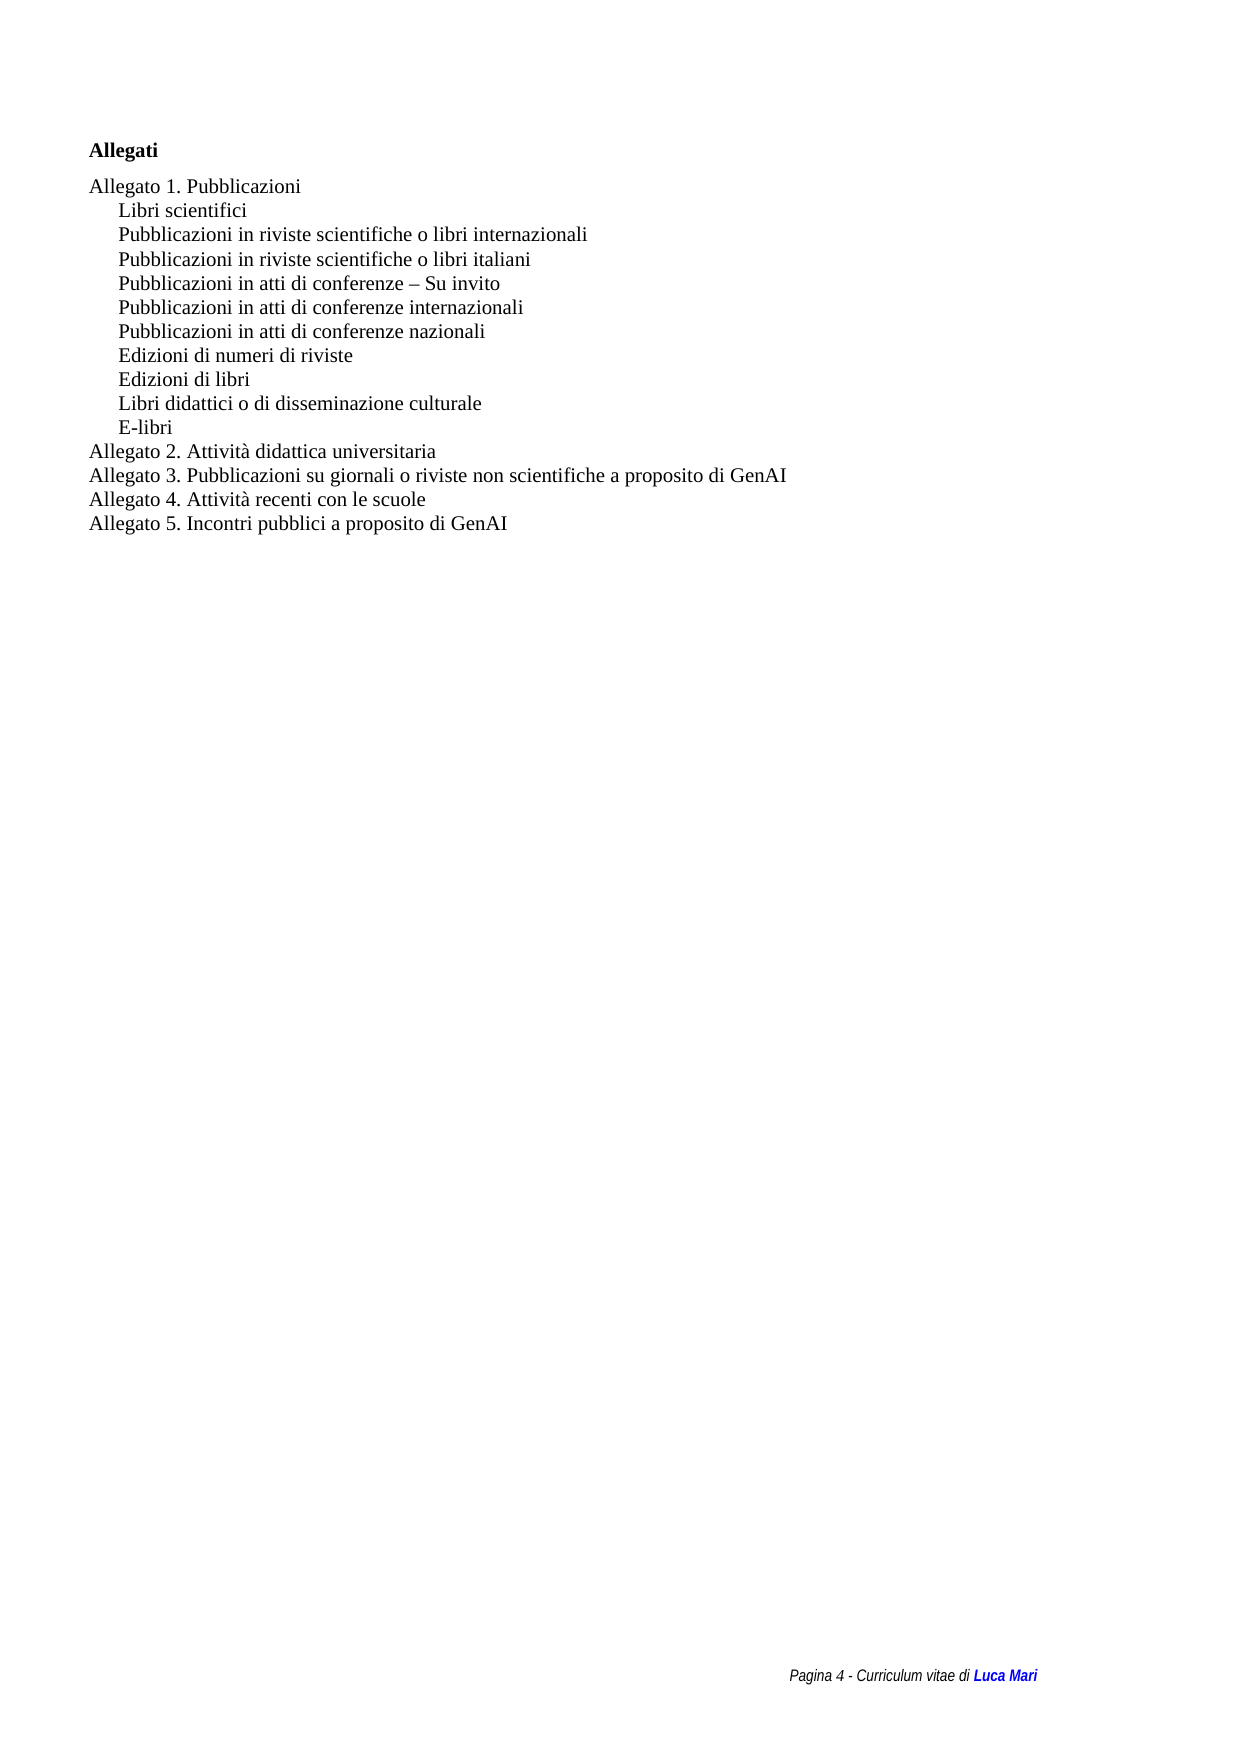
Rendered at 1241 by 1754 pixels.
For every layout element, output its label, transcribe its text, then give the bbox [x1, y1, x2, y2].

text Libri scientifici [118, 198, 1053, 222]
text Libri didattici o di disseminazione culturale [118, 391, 1053, 415]
text Pubblicazioni in atti di conferenze internazionali [118, 294, 1053, 319]
text Allegato 2. Attività didattica universitaria [89, 439, 1053, 463]
text Pubblicazioni in riviste scientifiche o libri italiani [118, 246, 1053, 271]
text Pubblicazioni in riviste scientifiche o libri internazionali [118, 222, 1053, 246]
text Edizioni di libri [118, 367, 1053, 391]
text Allegato 5. Incontri pubblici a proposito di GenAI [89, 511, 1053, 535]
text E-libri [118, 415, 1053, 439]
text Pubblicazioni in atti di conferenze nazionali [118, 319, 1053, 343]
subtitle Allegati [89, 138, 1053, 162]
text Allegato 4. Attività recenti con le scuole [89, 487, 1053, 511]
text Allegato 3. Pubblicazioni su giornali o riviste non scientifiche a proposito di GenAI [89, 463, 1053, 487]
text Pubblicazioni in atti di conferenze – Su invito [118, 271, 1053, 294]
text Allegato 1. Pubblicazioni [89, 174, 1053, 198]
text Edizioni di numeri di riviste [118, 343, 1053, 367]
